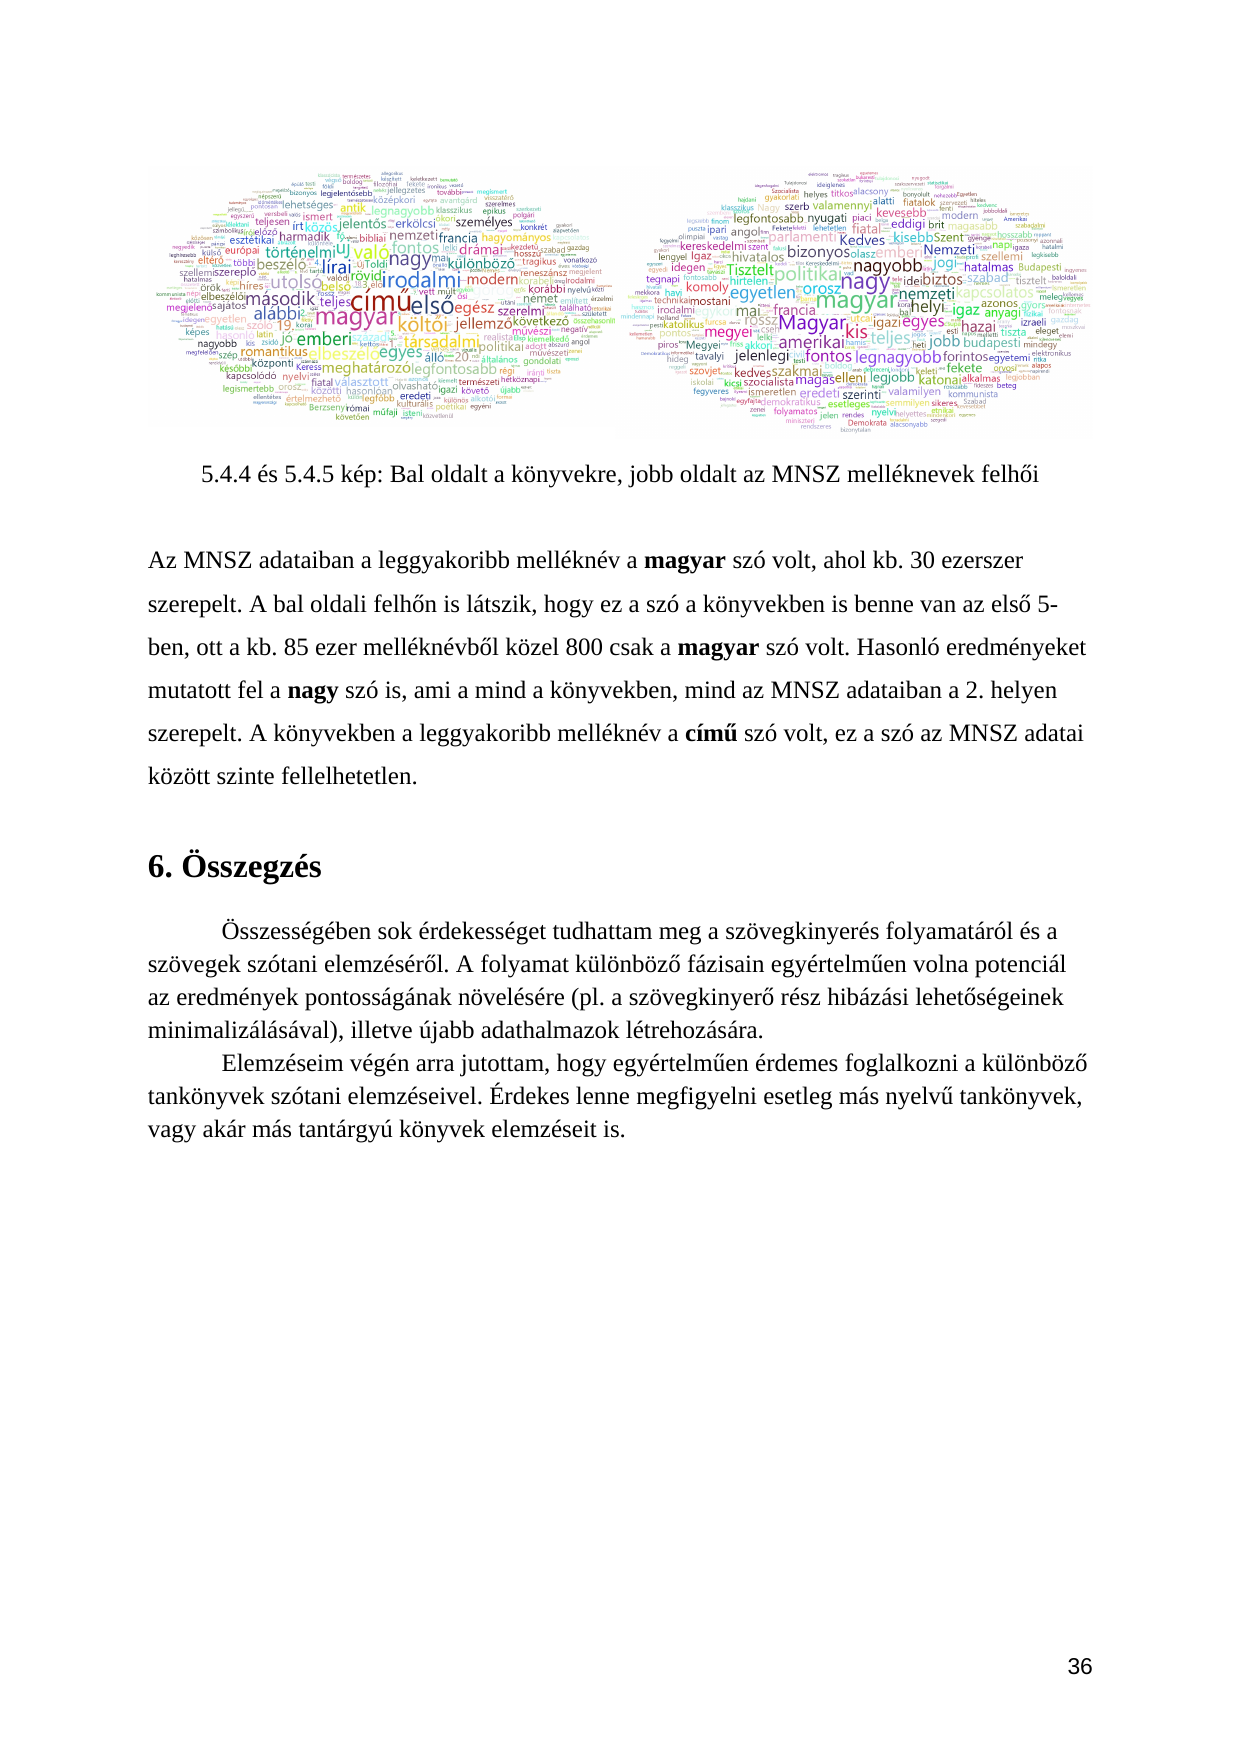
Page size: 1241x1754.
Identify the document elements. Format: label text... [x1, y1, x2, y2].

subtitle 6. Összegzés [148, 846, 1093, 884]
text [148, 148, 1093, 166]
text Összességében sok érdekességet tudhattam meg a szövegkinyerés folyamatáról és a szövegek szótani elemzéséről. A folyamat különböző fázisain egyértelműen volna potenciál az eredmények pontosságának növelésére (pl. a szövegkinyerő rész hibázási lehetőségeinek minimalizálásával), illetve újabb adathalmazok létrehozására. [148, 916, 1093, 1044]
text Elemzéseim végén arra jutottam, hogy egyértelműen érdemes foglalkozni a különböző tankönyvek szótani elemzéseivel. Érdekes lenne megfigyelni esetleg más nyelvű tankönyvek, vagy akár más tantárgyú könyvek elemzéseit is. [148, 1048, 1093, 1143]
text Az MNSZ adataiban a leggyakoribb melléknév a magyar szó volt, ahol kb. 30 ezerszer szerepelt. A bal oldali felhőn is látszik, hogy ez a szó a könyvekben is benne van az első 5-ben, ott a kb. 85 ezer melléknévből közel 800 csak a magyar szó volt. Hasonló eredményeket mutatott fel a nagy szó is, ami a mind a könyvekben, mind az MNSZ adataiban a 2. helyen szerepelt. A könyvekben a leggyakoribb melléknév a című szó volt, ez a szó az MNSZ adatai között szinte fellelhetetlen. [148, 546, 1093, 790]
text 5.4.4 és 5.4.5 kép: Bal oldalt a könyvekre, jobb oldalt az MNSZ melléknevek felhői [148, 427, 1093, 488]
picture [147, 166, 1093, 439]
